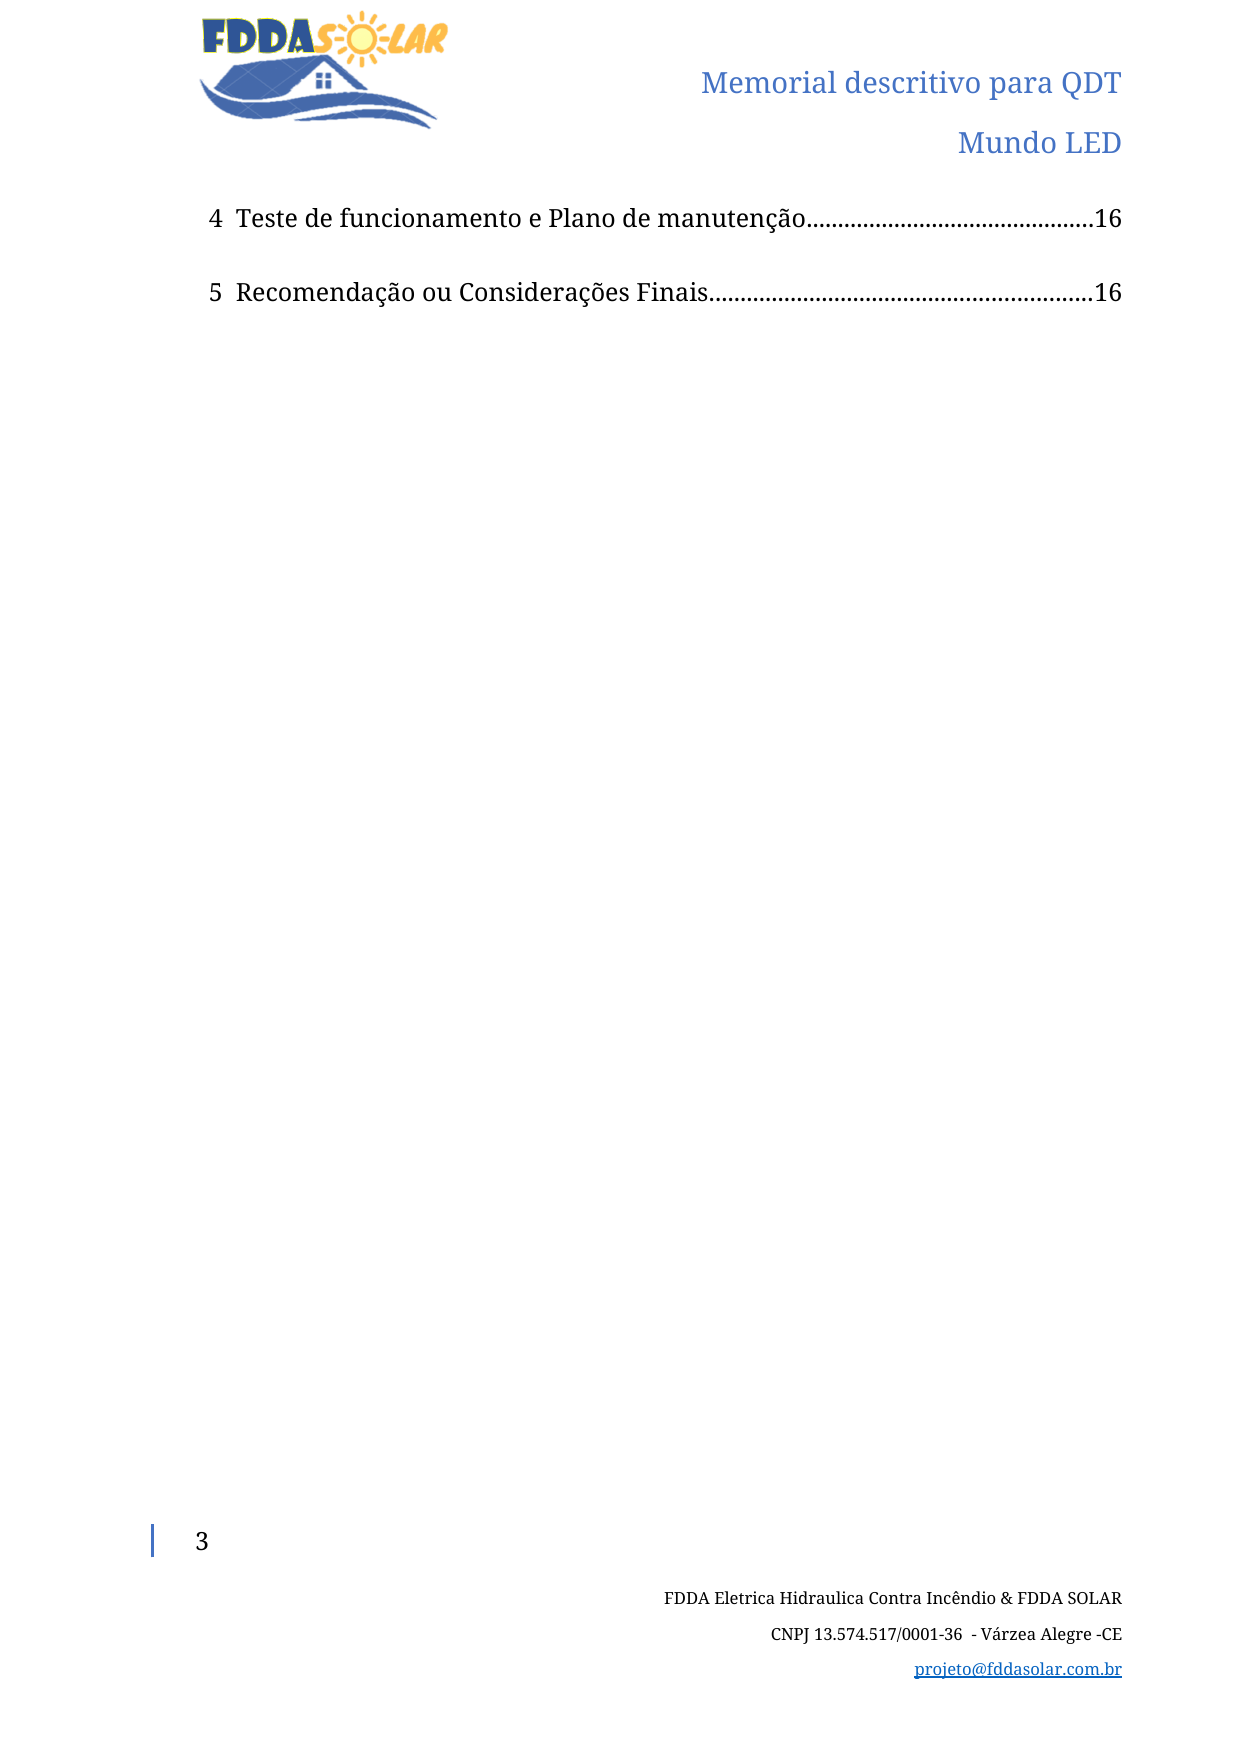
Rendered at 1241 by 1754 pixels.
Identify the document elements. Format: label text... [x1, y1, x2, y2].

text 4 Teste de funcionamento e Plano de manutenção 16 [202, 201, 1122, 235]
text 5 Recomendação ou Considerações Finais. 16 [202, 275, 1122, 309]
picture [120, 4, 524, 136]
